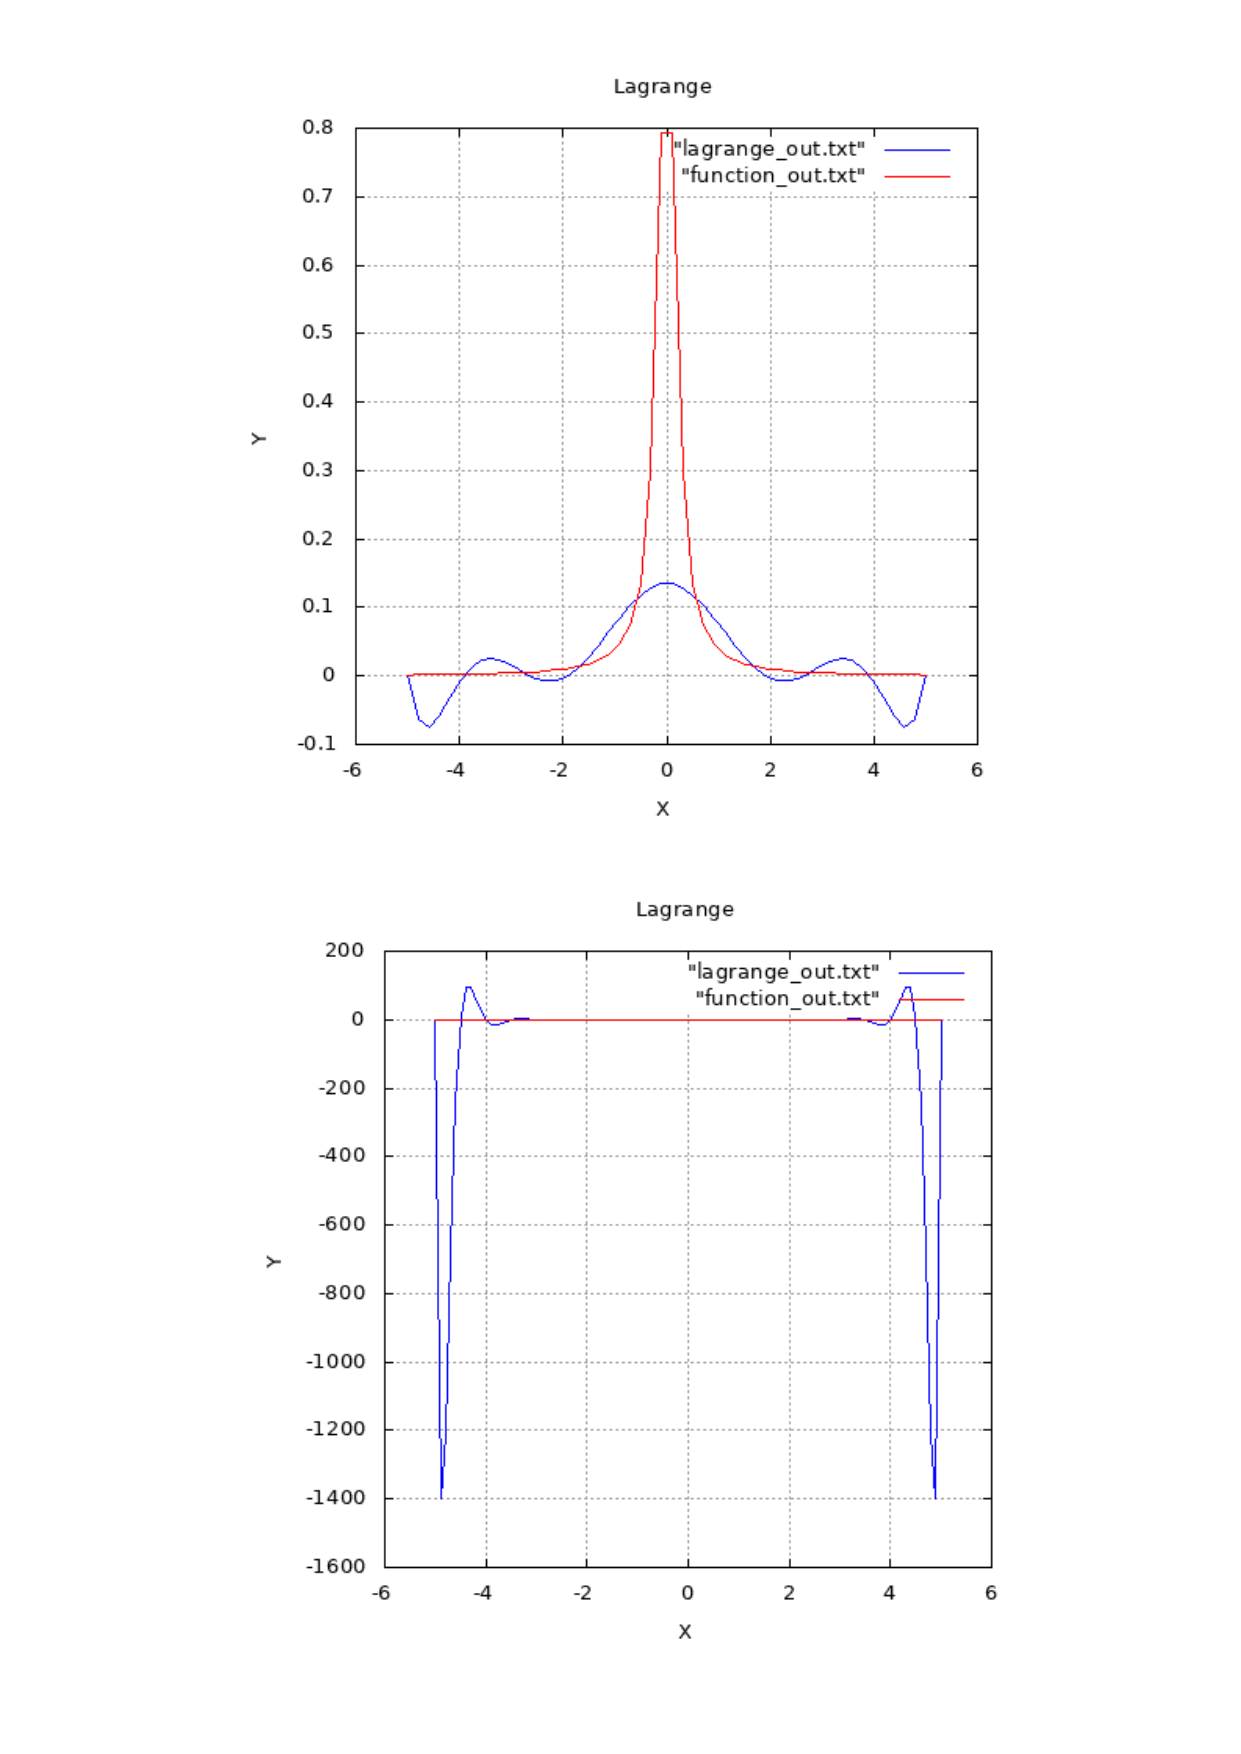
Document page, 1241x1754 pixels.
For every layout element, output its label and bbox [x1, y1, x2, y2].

picture [253, 871, 1035, 1653]
picture [238, 48, 1020, 830]
